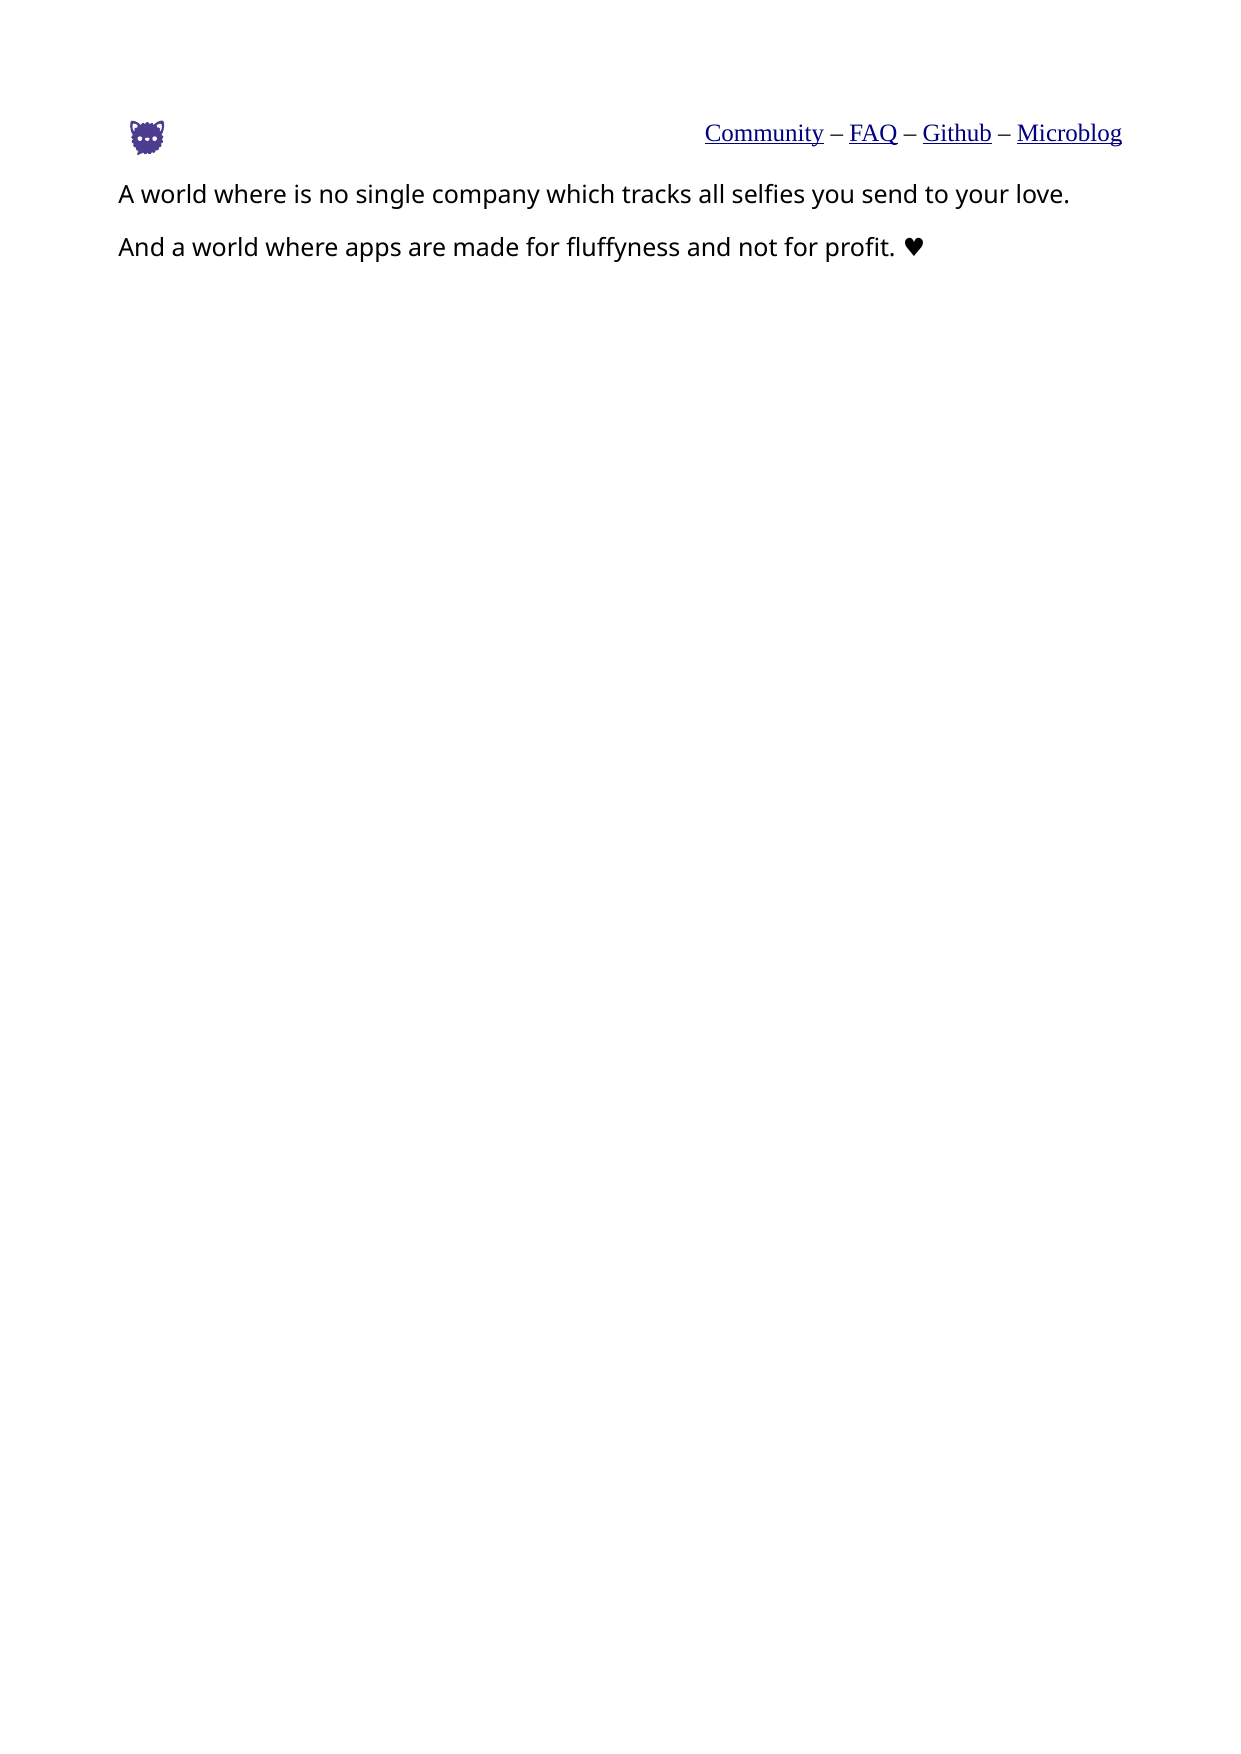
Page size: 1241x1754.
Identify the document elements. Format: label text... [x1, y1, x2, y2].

text And a world where apps are made for fluffyness and not for profit. ♥ [118, 230, 1122, 264]
text A world where is no single company which tracks all selfies you send to your love. [118, 176, 1122, 210]
